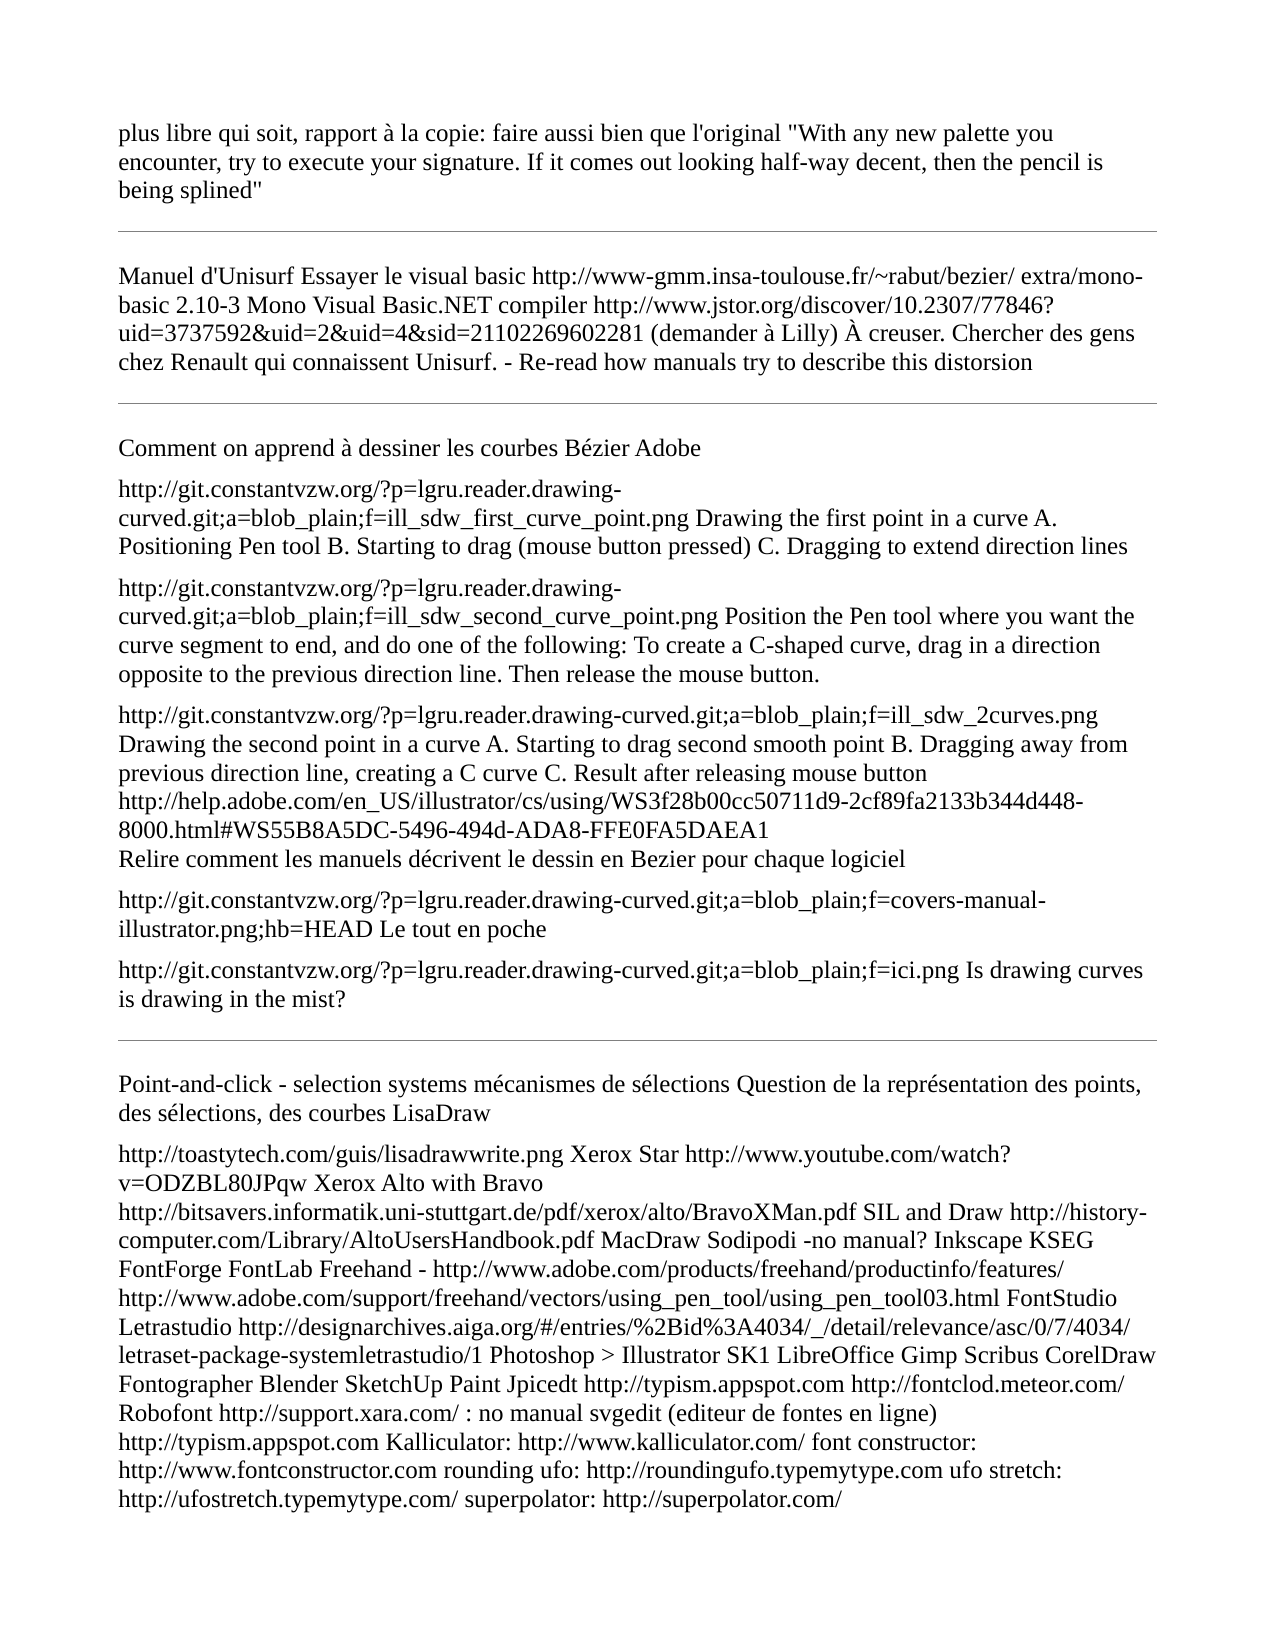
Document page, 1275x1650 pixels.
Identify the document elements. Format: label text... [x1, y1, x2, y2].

text http://toastytech.com/guis/lisadrawwrite.png Xerox Star http://www.youtube.com/watch?v=ODZBL80JPqw Xerox Alto with Bravo http://bitsavers.informatik.uni-stuttgart.de/pdf/xerox/alto/BravoXMan.pdf SIL and Draw http://history-computer.com/Library/AltoUsersHandbook.pdf MacDraw Sodipodi -no manual? Inkscape KSEG FontForge FontLab Freehand - http://www.adobe.com/products/freehand/productinfo/features/ http://www.adobe.com/support/freehand/vectors/using_pen_tool/using_pen_tool03.html FontStudio Letrastudio http://designarchives.aiga.org/#/entries/%2Bid%3A4034/_/detail/relevance/asc/0/7/4034/letraset-package-systemletrastudio/1 Photoshop > Illustrator SK1 LibreOffice Gimp Scribus CorelDraw Fontographer Blender SketchUp Paint Jpicedt http://typism.appspot.com http://fontclod.meteor.com/ Robofont http://support.xara.com/ : no manual svgedit (editeur de fontes en ligne) http://typism.appspot.com Kalliculator: http://www.kalliculator.com/ font constructor: http://www.fontconstructor.com rounding ufo: http://roundingufo.typemytype.com ufo stretch: http://ufostretch.typemytype.com/ superpolator: http://superpolator.com/ [118, 1139, 1157, 1513]
text http://git.constantvzw.org/?p=lgru.reader.drawing-curved.git;a=blob_plain;f=ill_sdw_first_curve_point.png Drawing the first point in a curve A. Positioning Pen tool B. Starting to drag (mouse button pressed) C. Dragging to extend direction lines [118, 474, 1157, 560]
text plus libre qui soit, rapport à la copie: faire aussi bien que l'original "With any new palette you encounter, try to execute your signature. If it comes out looking half-way decent, then the pencil is being splined" [118, 118, 1157, 204]
text Point-and-click - selection systems mécanismes de sélections Question de la représentation des points, des sélections, des courbes LisaDraw [118, 1069, 1157, 1127]
text Manuel d'Unisurf Essayer le visual basic http://www-gmm.insa-toulouse.fr/~rabut/bezier/ extra/mono-basic 2.10-3 Mono Visual Basic.NET compiler http://www.jstor.org/discover/10.2307/77846?uid=3737592&uid=2&uid=4&sid=21102269602281 (demander à Lilly) À creuser. Chercher des gens chez Renault qui connaissent Unisurf. - Re-read how manuals try to describe this distorsion [118, 261, 1157, 376]
text Comment on apprend à dessiner les courbes Bézier Adobe [118, 433, 1157, 461]
text http://git.constantvzw.org/?p=lgru.reader.drawing-curved.git;a=blob_plain;f=ill_sdw_2curves.png Drawing the second point in a curve A. Starting to drag second smooth point B. Dragging away from previous direction line, creating a C curve C. Result after releasing mouse button http://help.adobe.com/en_US/illustrator/cs/using/WS3f28b00cc50711d9-2cf89fa2133b344d448-8000.html#WS55B8A5DC-5496-494d-ADA8-FFE0FA5DAEA1 Relire comment les manuels décrivent le dessin en Bezier pour chaque logiciel [118, 700, 1157, 873]
text http://git.constantvzw.org/?p=lgru.reader.drawing-curved.git;a=blob_plain;f=ill_sdw_second_curve_point.png Position the Pen tool where you want the curve segment to end, and do one of the following: To create a C‑shaped curve, drag in a direction opposite to the previous direction line. Then release the mouse button. [118, 573, 1157, 688]
text http://git.constantvzw.org/?p=lgru.reader.drawing-curved.git;a=blob_plain;f=covers-manual-illustrator.png;hb=HEAD Le tout en poche [118, 885, 1157, 943]
text http://git.constantvzw.org/?p=lgru.reader.drawing-curved.git;a=blob_plain;f=ici.png Is drawing curves is drawing in the mist? [118, 955, 1157, 1013]
